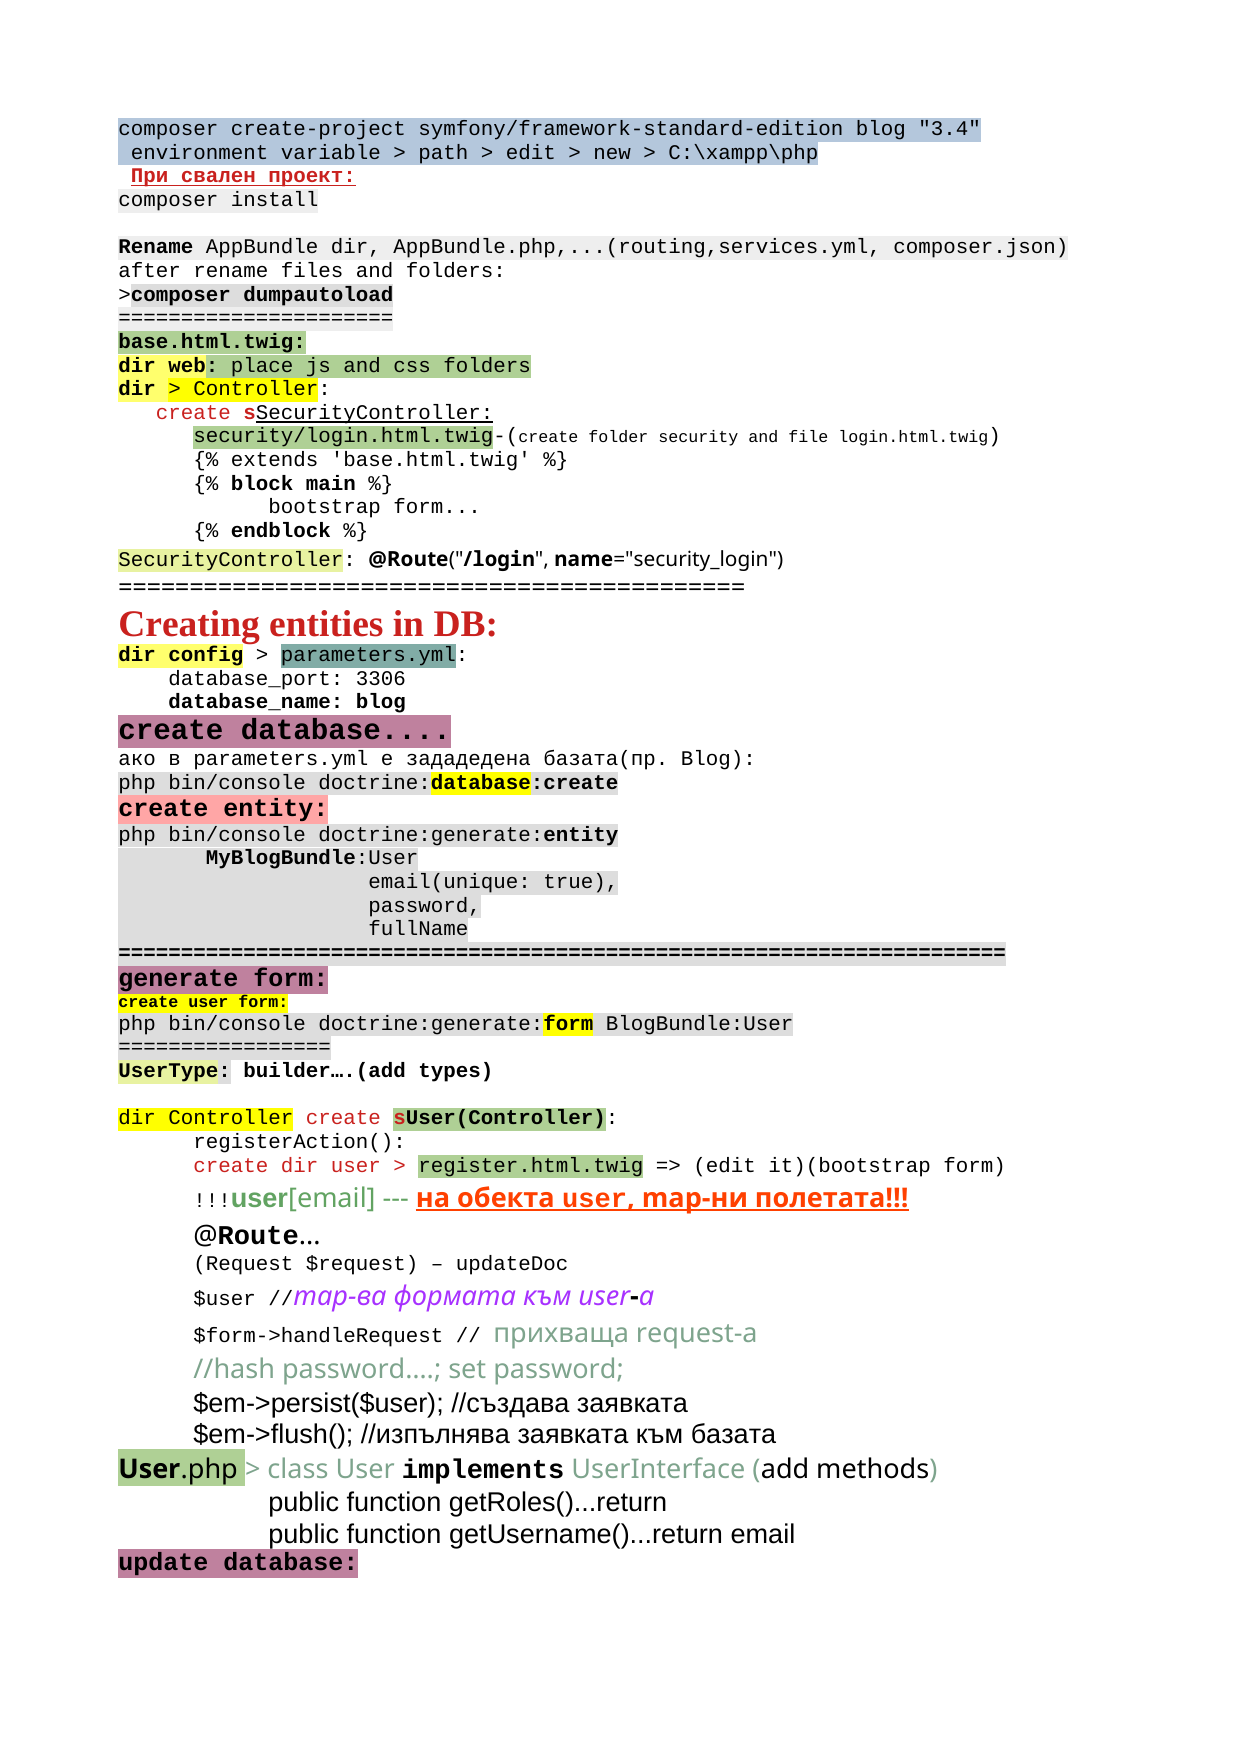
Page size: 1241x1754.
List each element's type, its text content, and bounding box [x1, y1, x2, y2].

text password, [118, 895, 1122, 918]
text UserType: builder….(add types) [118, 1060, 1122, 1084]
text composer create-project symfony/framework-standard-edition blog "3.4" [118, 118, 1122, 142]
text $form->handleRequest // прихваща request-a [118, 1313, 1122, 1350]
text security/login.html.twig-(create folder security and file login.html.twig) [118, 426, 1122, 449]
text ======================================================================= [118, 942, 1122, 966]
text database_name: blog [118, 691, 1122, 715]
text ============================================ [118, 572, 1122, 601]
text >composer dumpautoload [118, 284, 1122, 307]
text create database.... [118, 715, 1122, 748]
text fullName [118, 918, 1122, 942]
text Rename AppBundle dir, AppBundle.php,...(routing,services.yml, composer.json) [118, 236, 1122, 260]
text after rename files and folders: [118, 260, 1122, 284]
text dir > Controller: [118, 378, 1122, 402]
text composer install [118, 189, 1122, 213]
text create dir user > register.html.twig => (edit it)(bootstrap form) [118, 1155, 1122, 1178]
text dir config > parameters.yml: [118, 644, 1122, 668]
text {% endblock %} [118, 520, 1122, 544]
text ================= [118, 1036, 1122, 1060]
text create user form: [118, 994, 1122, 1013]
text public function getUsername()...return email [118, 1518, 1122, 1549]
text bootstrap form... [118, 496, 1122, 520]
text !!!user[email] --- на обекта user, map-ни полетата!!! [118, 1178, 1122, 1215]
text {% block main %} [118, 473, 1122, 496]
text php bin/console doctrine:generate:form BlogBundle:User [118, 1013, 1122, 1036]
text ====================== [118, 307, 1122, 331]
text public function getRoles()...return [118, 1486, 1122, 1518]
text generate form: [118, 966, 1122, 994]
text php bin/console doctrine:generate:entity [118, 824, 1122, 847]
text Creating entities in DB: [118, 601, 1122, 644]
text При свален проект: [118, 165, 1122, 189]
text MyBlogBundle:User [118, 847, 1122, 871]
text {% extends 'base.html.twig' %} [118, 449, 1122, 473]
text dir Controller create sUser(Controller): [118, 1107, 1122, 1131]
text $em->persist($user); //създава заявката $em->flush(); //изпълнява заявката към базата [118, 1387, 1122, 1449]
text php bin/console doctrine:database:create [118, 772, 1122, 795]
text @Route... [118, 1215, 1122, 1252]
text $user //map-ва формата към user-a [118, 1276, 1122, 1313]
text database_port: 3306 [118, 668, 1122, 691]
text registerAction(): [118, 1131, 1122, 1155]
text dir web: place js and css folders [118, 354, 1122, 378]
text update database: [118, 1549, 1122, 1578]
text ако в parameters.yml e зададедена базата(пр. Blog): [118, 748, 1122, 772]
text (Request $request) – updateDoc [118, 1252, 1122, 1276]
text create entity: [118, 795, 1122, 824]
text //hash password….; set password; [118, 1350, 1122, 1387]
text SecurityController: @Route("/login", name="security_login") [118, 544, 1122, 572]
text create sSecurityController: [118, 402, 1122, 426]
text base.html.twig: [118, 331, 1122, 354]
text email(unique: true), [118, 871, 1122, 895]
text environment variable > path > edit > new > C:\xampp\php [118, 142, 1122, 165]
text User.php > class User implements UserInterface (add methods) [118, 1449, 1122, 1486]
